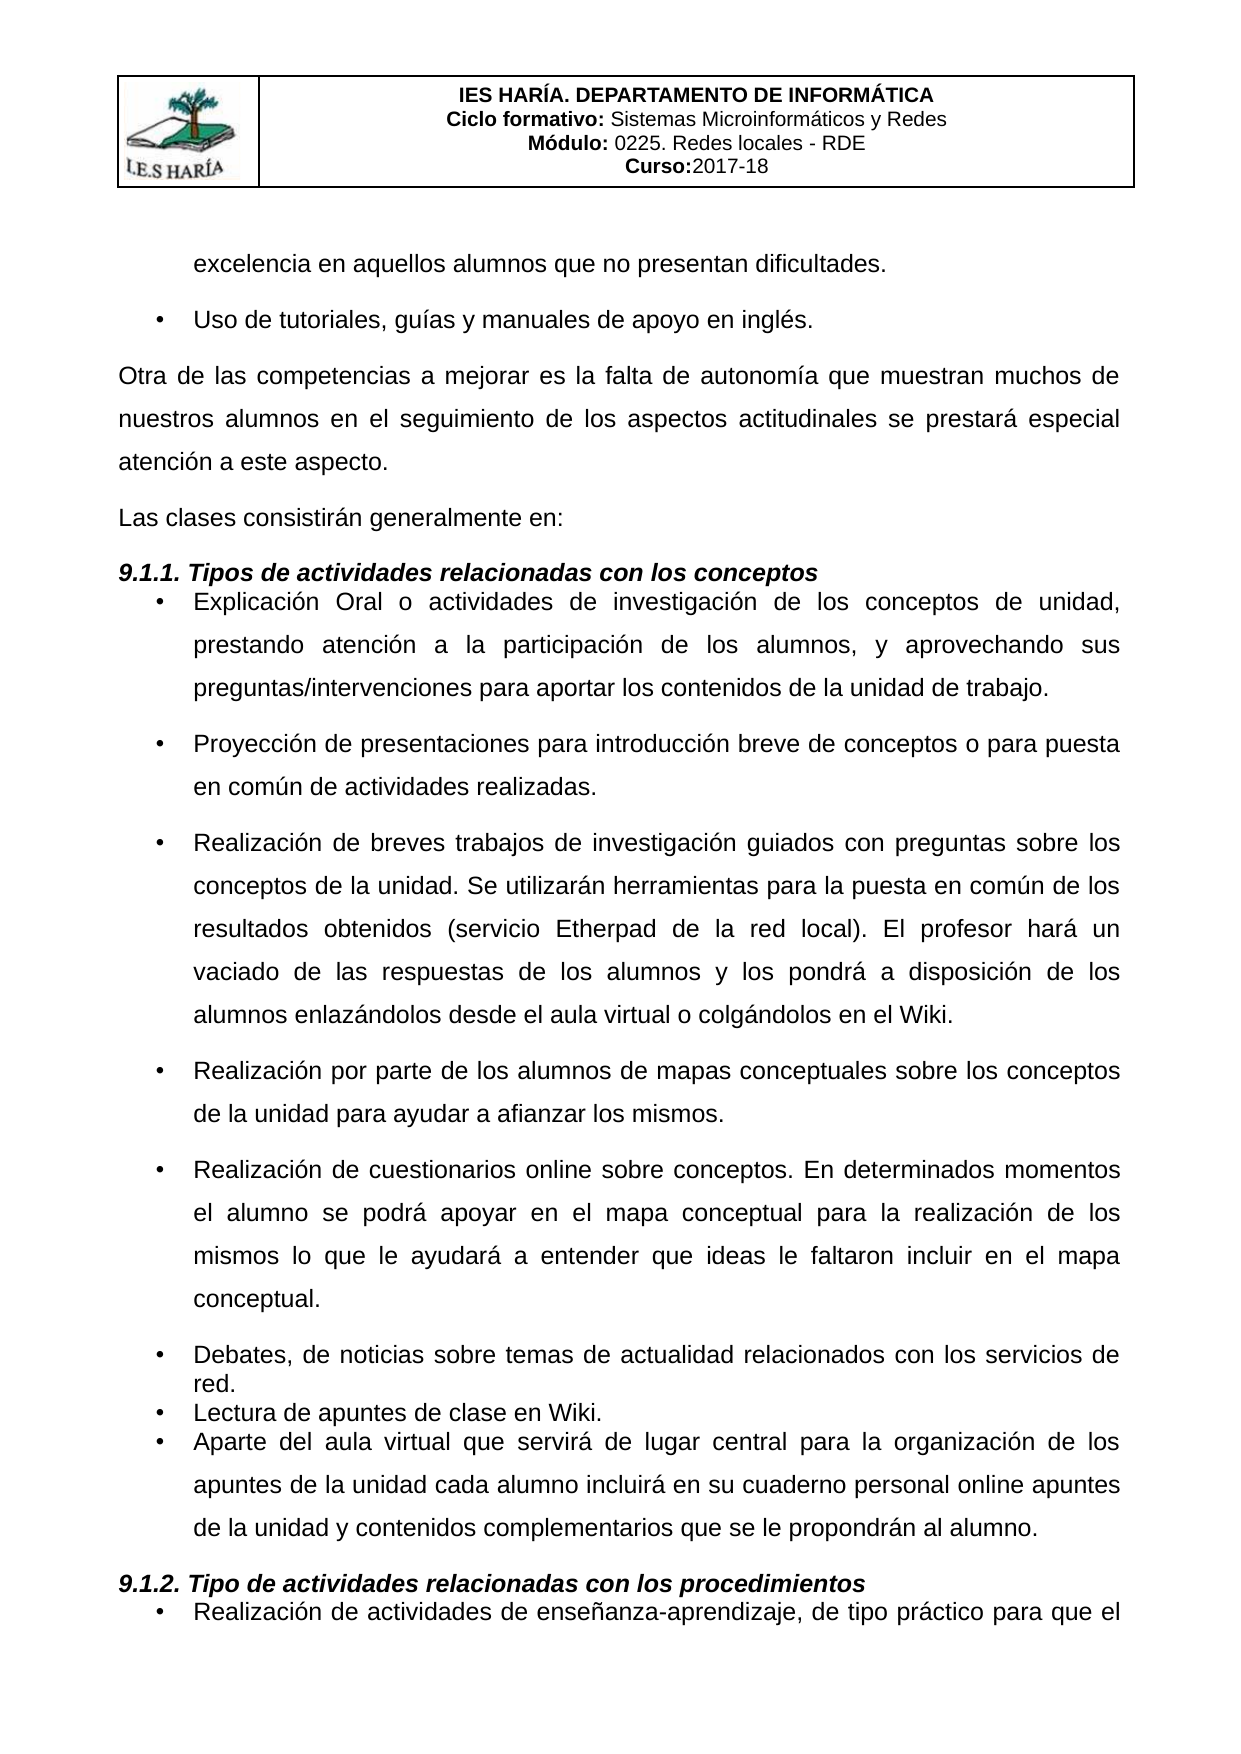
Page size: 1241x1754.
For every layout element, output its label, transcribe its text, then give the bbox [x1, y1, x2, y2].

picture [123, 82, 241, 180]
list Realización de breves trabajos de investigación guiados con preguntas sobre los conceptos de la unidad. Se utilizarán herramientas para la puesta en común de los resultados obtenidos (servicio Etherpad de la red local). El profesor hará un vaciado de las respuestas de los alumnos y los pondrá a disposición de los alumnos enlazándolos desde el aula virtual o colgándolos en el Wiki. [156, 828, 1122, 1029]
list Proyección de presentaciones para introducción breve de conceptos o para puesta en común de actividades realizadas. [156, 729, 1122, 801]
list Uso de tutoriales, guías y manuales de apoyo en inglés. [156, 305, 1122, 334]
list Lectura de apuntes de clase en Wiki. [156, 1398, 1122, 1427]
text Las clases consistirán generalmente en: [118, 503, 1122, 531]
subtitle 9.1.1. Tipos de actividades relacionadas con los conceptos [118, 558, 1122, 587]
list Explicación Oral o actividades de investigación de los conceptos de unidad, prestando atención a la participación de los alumnos, y aprovechando sus preguntas/intervenciones para aportar los contenidos de la unidad de trabajo. [156, 587, 1122, 702]
list Realización de cuestionarios online sobre conceptos. En determinados momentos el alumno se podrá apoyar en el mapa conceptual para la realización de los mismos lo que le ayudará a entender que ideas le faltaron incluir en el mapa conceptual. [156, 1155, 1122, 1313]
list Realización de actividades de enseñanza-aprendizaje, de tipo práctico para que el [156, 1597, 1122, 1626]
text Otra de las competencias a mejorar es la falta de autonomía que muestran muchos de nuestros alumnos en el seguimiento de los aspectos actitudinales se prestará especial atención a este aspecto. [118, 361, 1122, 476]
list Aparte del aula virtual que servirá de lugar central para la organización de los apuntes de la unidad cada alumno incluirá en su cuaderno personal online apuntes de la unidad y contenidos complementarios que se le propondrán al alumno. [156, 1427, 1122, 1542]
list Realización por parte de los alumnos de mapas conceptuales sobre los conceptos de la unidad para ayudar a afianzar los mismos. [156, 1056, 1122, 1128]
subtitle 9.1.2. Tipo de actividades relacionadas con los procedimientos [118, 1568, 1122, 1597]
list Debates, de noticias sobre temas de actualidad relacionados con los servicios de red. [156, 1340, 1122, 1398]
list excelencia en aquellos alumnos que no presentan dificultades. [156, 249, 1122, 278]
